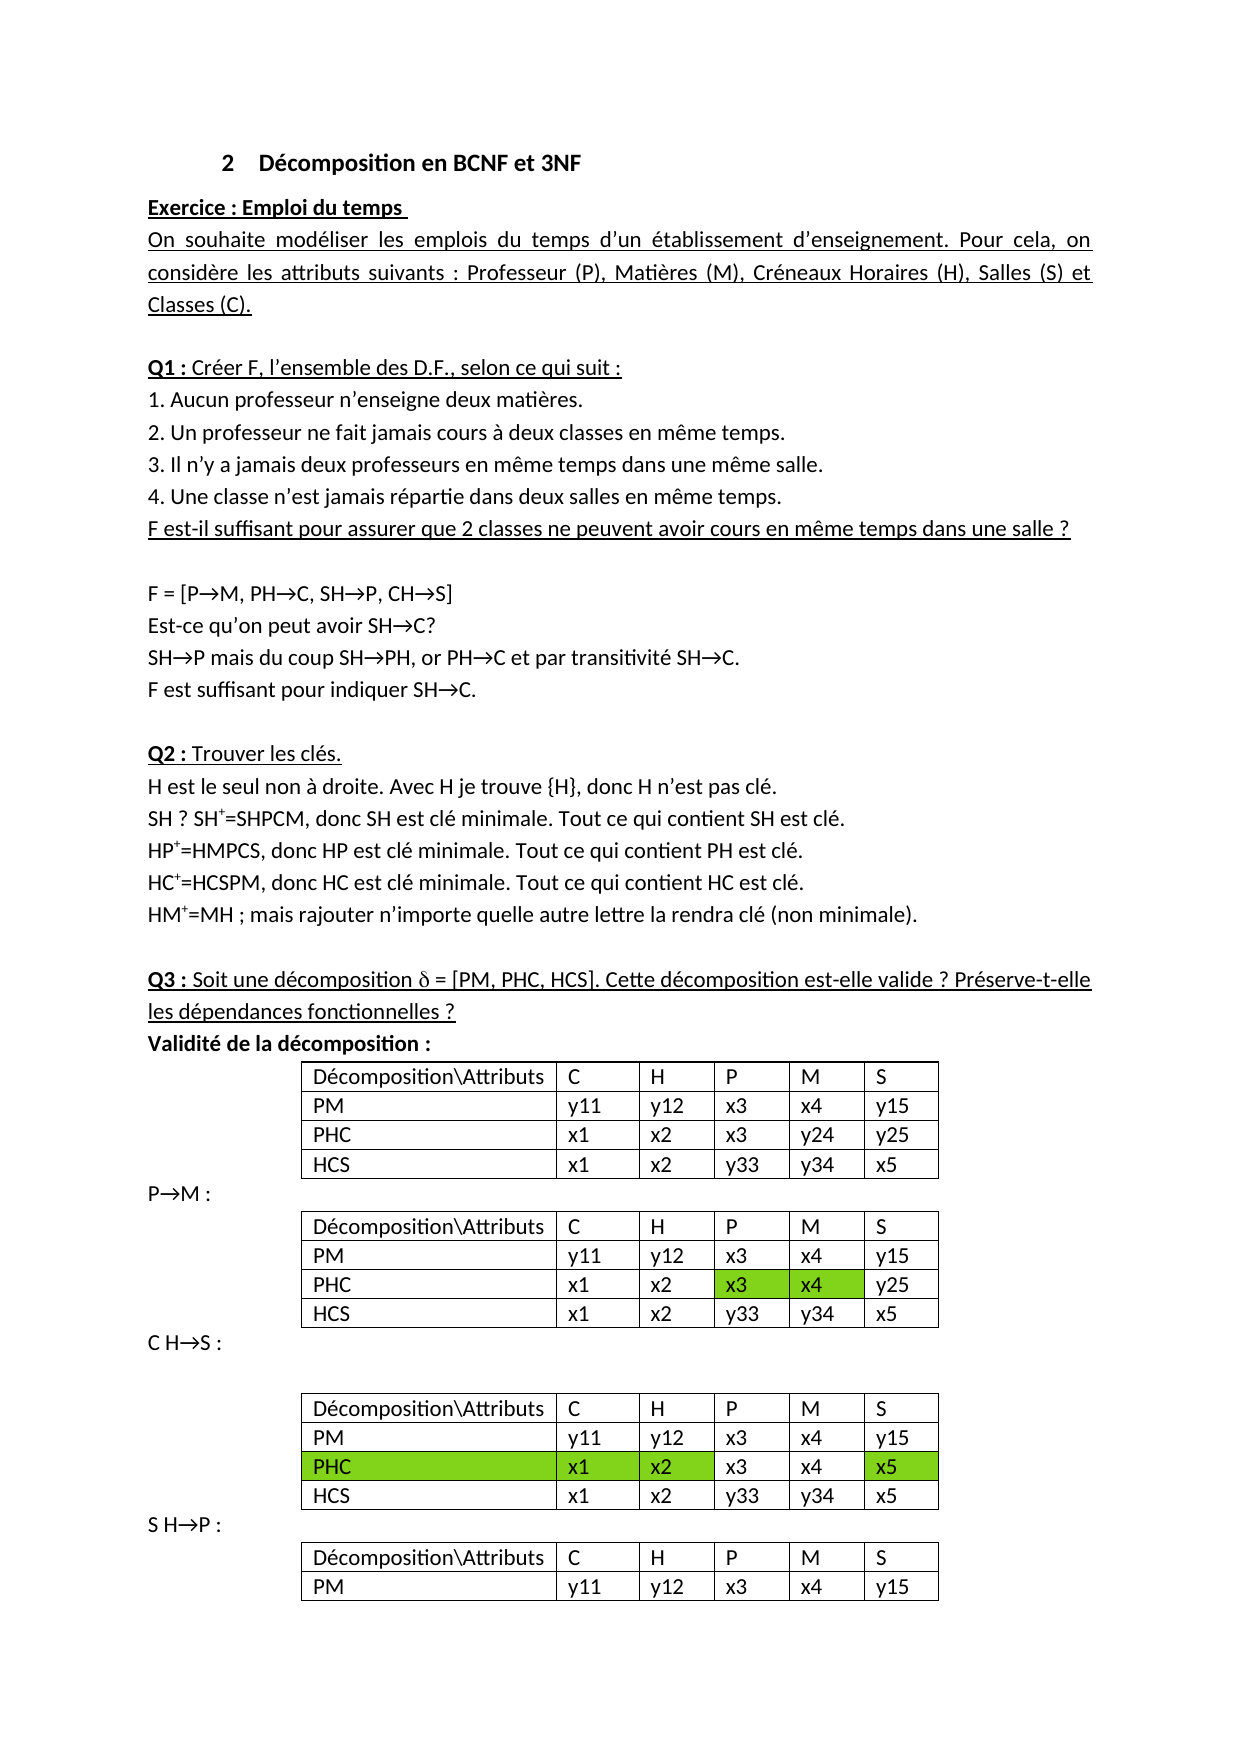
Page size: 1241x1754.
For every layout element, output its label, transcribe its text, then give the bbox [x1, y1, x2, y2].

table_header P [715, 1543, 789, 1571]
text HM+=MH ; mais rajouter n’importe quelle autre lettre la rendra clé (non minimale). [148, 901, 1093, 961]
text C H→S : [148, 1328, 1093, 1356]
table_header P [715, 1063, 789, 1091]
table_header Décomposition\Attributs [302, 1394, 556, 1422]
table_cell x3 [715, 1270, 789, 1298]
table_header Décomposition\Attributs [302, 1543, 556, 1571]
text F est-il suffisant pour assurer que 2 classes ne peuvent avoir cours en même temps dans une salle ? [148, 514, 1093, 542]
table_cell y33 [715, 1150, 789, 1178]
table_cell x5 [865, 1299, 938, 1327]
table_cell x4 [790, 1241, 864, 1269]
table_header S [865, 1063, 938, 1091]
text Q3 : Soit une décomposition  = [PM, PHC, HCS]. Cette décomposition est-elle valide ? Préserve-t-elle les dépendances fonctionnelles ? [148, 965, 1093, 1025]
table_cell x1 [557, 1452, 639, 1480]
table_header C [557, 1543, 639, 1571]
table_cell x2 [640, 1452, 714, 1480]
table_header H [640, 1212, 714, 1240]
table_cell y11 [557, 1423, 639, 1451]
table_header S [865, 1543, 938, 1571]
text 3. Il n’y a jamais deux professeurs en même temps dans une même salle. [148, 450, 1093, 478]
table_cell x1 [557, 1270, 639, 1298]
table_cell x4 [790, 1572, 864, 1600]
text F est suffisant pour indiquer SH→C. [148, 675, 1093, 703]
table_cell x2 [640, 1481, 714, 1509]
table_header P [715, 1212, 789, 1240]
table_cell y11 [557, 1092, 639, 1119]
table_header Décomposition\Attributs [302, 1212, 556, 1240]
table_cell x3 [715, 1423, 789, 1451]
text 2. Un professeur ne fait jamais cours à deux classes en même temps. [148, 418, 1093, 446]
text Q1 : Créer F, l’ensemble des D.F., selon ce qui suit : [148, 353, 1093, 381]
table_cell y34 [790, 1481, 864, 1509]
table_cell x2 [640, 1270, 714, 1298]
table_cell PM [302, 1423, 556, 1451]
table_cell x5 [865, 1150, 938, 1178]
table_cell y34 [790, 1150, 864, 1178]
text H est le seul non à droite. Avec H je trouve {H}, donc H n’est pas clé. [148, 772, 1093, 800]
table_header H [640, 1394, 714, 1422]
text 1. Aucun professeur n’enseigne deux matières. [148, 386, 1093, 413]
table_cell y11 [557, 1241, 639, 1269]
text considère les attributs suivants : Professeur (P), Matières (M), Créneaux Horaires (H), Salles (S) et [148, 251, 1093, 282]
text 4. Une classe n’est jamais répartie dans deux salles en même temps. [148, 482, 1093, 510]
table_cell x2 [640, 1299, 714, 1327]
table_header H [640, 1543, 714, 1571]
table_cell y15 [865, 1092, 938, 1119]
table_cell x4 [790, 1423, 864, 1451]
text Est-ce qu’on peut avoir SH→C? [148, 611, 1093, 639]
table_cell PM [302, 1241, 556, 1269]
text P→M : [148, 1179, 1093, 1207]
table_header M [790, 1394, 864, 1422]
text SH ? SH+=SHPCM, donc SH est clé minimale. Tout ce qui contient SH est clé. [148, 804, 1093, 832]
table_cell y25 [865, 1270, 938, 1298]
table_header S [865, 1394, 938, 1422]
table_cell y12 [640, 1092, 714, 1119]
table_cell x4 [790, 1270, 864, 1298]
table_cell PHC [302, 1121, 556, 1149]
table_cell y12 [640, 1572, 714, 1600]
table_cell x5 [865, 1452, 938, 1480]
table_cell HCS [302, 1481, 556, 1509]
table_header M [790, 1063, 864, 1091]
text SH→P mais du coup SH→PH, or PH→C et par transitivité SH→C. [148, 643, 1093, 671]
table_cell y15 [865, 1423, 938, 1451]
table_cell y11 [557, 1572, 639, 1600]
table_cell x3 [715, 1241, 789, 1269]
table_cell x3 [715, 1572, 789, 1600]
text F = [P→M, PH→C, SH→P, CH→S] [148, 579, 1093, 607]
text Exercice : Emploi du temps [148, 193, 1093, 221]
table_header M [790, 1543, 864, 1571]
table_cell y25 [865, 1121, 938, 1149]
table_cell PHC [302, 1452, 556, 1480]
table_header S [865, 1212, 938, 1240]
table_header H [640, 1063, 714, 1091]
table_cell PHC [302, 1270, 556, 1298]
table_cell PM [302, 1572, 556, 1600]
table_cell x4 [790, 1452, 864, 1480]
table_cell PM [302, 1092, 556, 1119]
table_cell x4 [790, 1092, 864, 1119]
text Validité de la décomposition : [148, 1029, 1093, 1057]
text Classes (C). [148, 283, 1093, 318]
table_cell x1 [557, 1121, 639, 1149]
table_header P [715, 1394, 789, 1422]
text S H→P : [148, 1510, 1093, 1538]
table_cell x3 [715, 1092, 789, 1119]
table_cell y12 [640, 1241, 714, 1269]
table_cell x1 [557, 1299, 639, 1327]
table_cell y15 [865, 1241, 938, 1269]
table_cell x3 [715, 1452, 789, 1480]
table_cell HCS [302, 1150, 556, 1178]
table_cell y33 [715, 1481, 789, 1509]
table_cell y24 [790, 1121, 864, 1149]
table_header C [557, 1063, 639, 1091]
text Q2 : Trouver les clés. [148, 739, 1093, 768]
table_cell HCS [302, 1299, 556, 1327]
table_cell x2 [640, 1121, 714, 1149]
text On souhaite modéliser les emplois du temps d’un établissement d’enseignement. Pour cela, on [148, 226, 1093, 250]
table_cell x2 [640, 1150, 714, 1178]
table_cell y34 [790, 1299, 864, 1327]
text HP+=HMPCS, donc HP est clé minimale. Tout ce qui contient PH est clé. HC+=HCSPM, donc HC est clé minimale. Tout ce qui contient HC est clé. [148, 836, 1093, 896]
table_cell x5 [865, 1481, 938, 1509]
table_header C [557, 1394, 639, 1422]
table_header Décomposition\Attributs [302, 1063, 556, 1091]
table_header C [557, 1212, 639, 1240]
table_cell x3 [715, 1121, 789, 1149]
table_header M [790, 1212, 864, 1240]
subtitle Décomposition en BCNF et 3NF [221, 148, 1093, 178]
table_cell x1 [557, 1150, 639, 1178]
table_cell y12 [640, 1423, 714, 1451]
table_cell x1 [557, 1481, 639, 1509]
table_cell y33 [715, 1299, 789, 1327]
table_cell y15 [865, 1572, 938, 1600]
